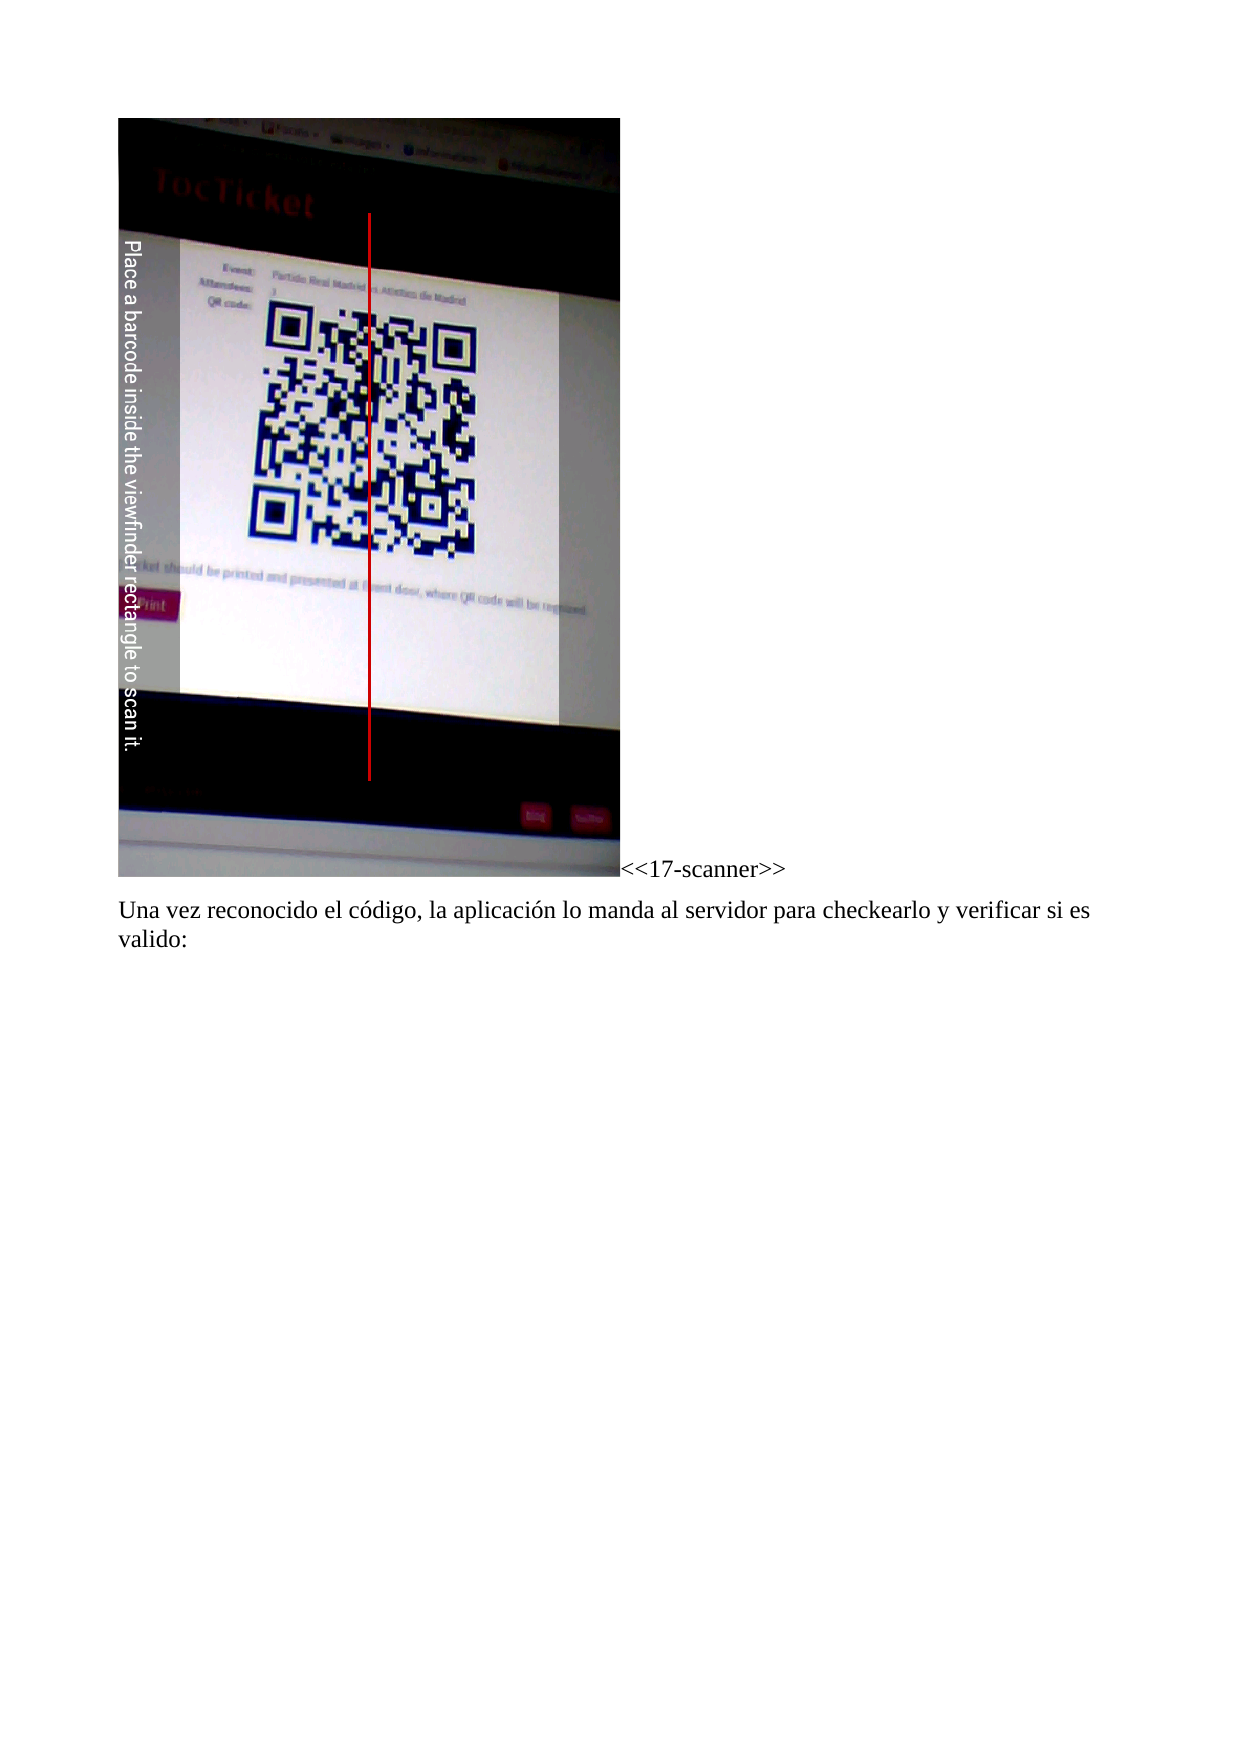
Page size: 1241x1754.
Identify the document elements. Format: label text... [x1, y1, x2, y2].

picture [118, 118, 621, 877]
text Una vez reconocido el código, la aplicación lo manda al servidor para checkearlo y verificar si es valido: [118, 895, 1122, 952]
text <<17-scanner>> [118, 118, 1122, 882]
